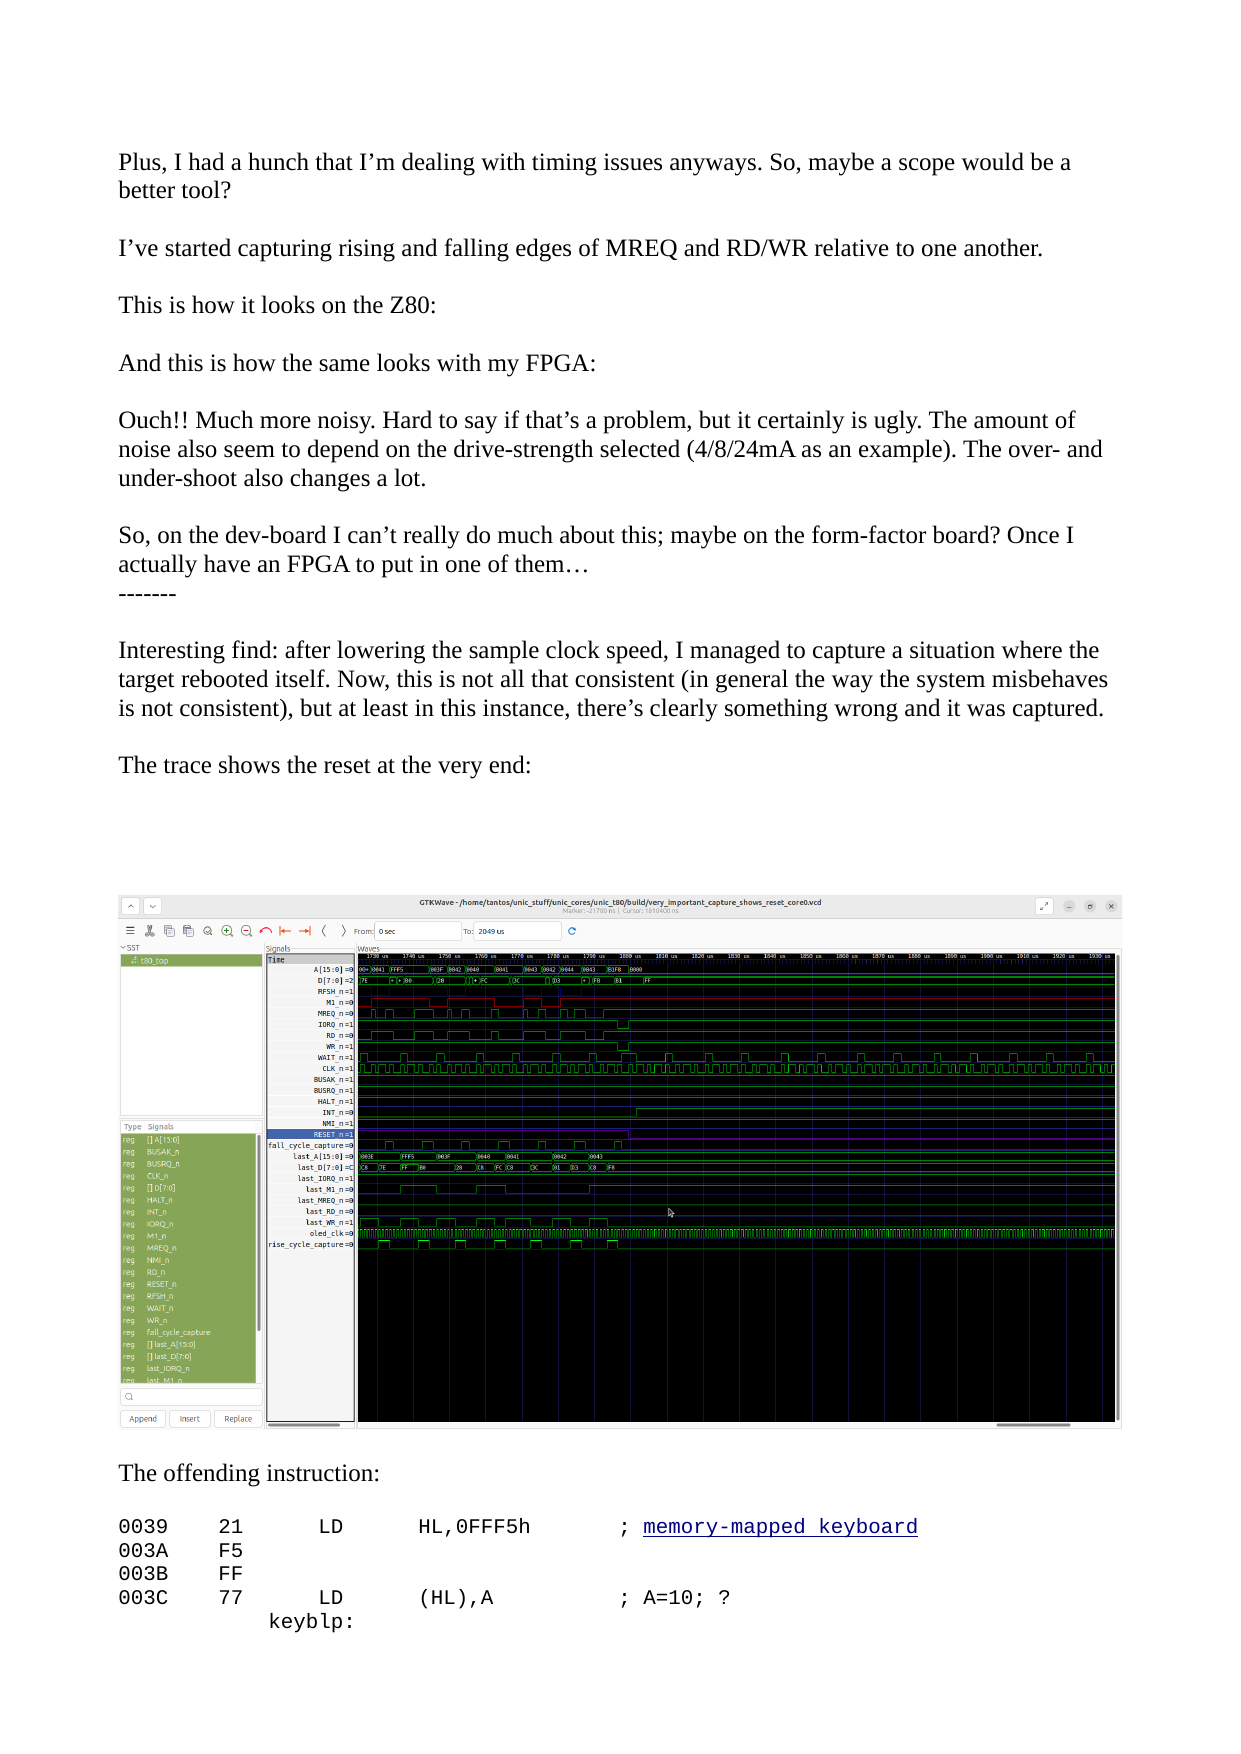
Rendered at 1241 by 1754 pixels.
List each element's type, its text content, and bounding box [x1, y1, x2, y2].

picture [118, 894, 1123, 1430]
text The trace shows the reset at the very end: [118, 751, 1122, 779]
text 003C 77 LD (HL),A ; A=10; ? [118, 1587, 1122, 1611]
text This is how it looks on the Z80: [118, 291, 1122, 319]
text Plus, I had a hunch that I’m dealing with timing issues anyways. So, maybe a scope would be a better tool? [118, 147, 1122, 204]
text 0039 21 LD HL,0FFF5h ; memory-mapped keyboard [118, 1516, 1122, 1540]
text keyblp: [118, 1611, 1122, 1634]
text 003A F5 [118, 1540, 1122, 1563]
text I’ve started capturing rising and falling edges of MREQ and RD/WR relative to one another. [118, 233, 1122, 262]
text And this is how the same looks with my FPGA: [118, 348, 1122, 377]
text So, on the dev-board I can’t really do much about this; maybe on the form-factor board? Once I actually have an FPGA to put in one of them… [118, 521, 1122, 578]
text The offending instruction: [118, 1430, 1122, 1487]
text 003B FF [118, 1563, 1122, 1587]
text ------- [118, 578, 1122, 607]
text Interesting find: after lowering the sample clock speed, I managed to capture a situation where the target rebooted itself. Now, this is not all that consistent (in general the way the system misbehaves is not consistent), but at least in this instance, there’s clearly something wrong and it was captured. [118, 636, 1122, 722]
text Ouch!! Much more noisy. Hard to say if that’s a problem, but it certainly is ugly. The amount of noise also seem to depend on the drive-strength selected (4/8/24mA as an example). The over- and under-shoot also changes a lot. [118, 406, 1122, 492]
